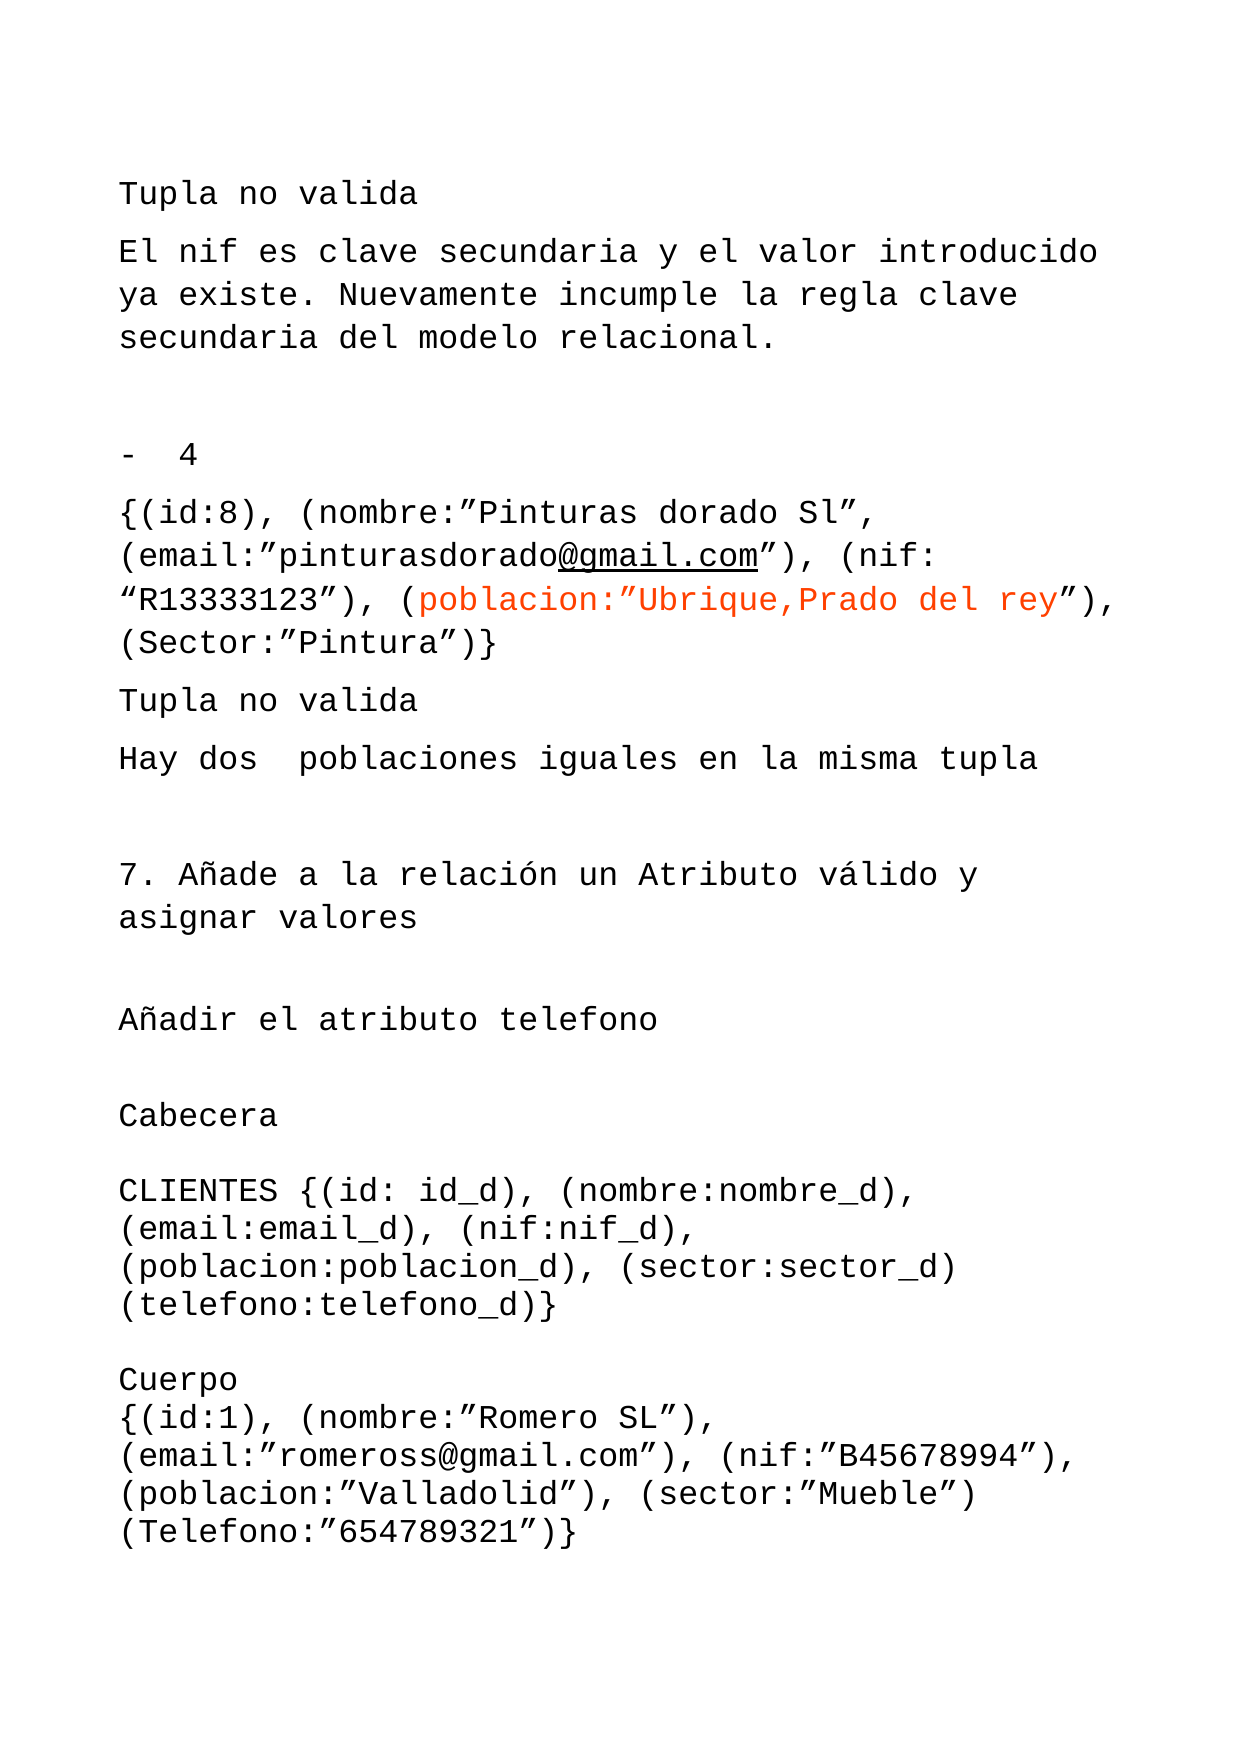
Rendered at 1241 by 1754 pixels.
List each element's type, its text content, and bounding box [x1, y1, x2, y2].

text 7. Añade a la relación un Atributo válido y asignar valores [118, 858, 1122, 939]
text {(id:1), (nombre:”Romero SL”), (email:”romeross@gmail.com”), (nif:”B45678994”), (poblacion:”Valladolid”), (sector:”Mueble”)(Telefono:”654789321”)} [118, 1401, 1122, 1552]
text Tupla no valida [118, 684, 1122, 721]
text El nif es clave secundaria y el valor introducido ya existe. Nuevamente incumple la regla clave secundaria del modelo relacional. [118, 234, 1122, 359]
text Cabecera [118, 1098, 1122, 1136]
text Añadir el atributo telefono [118, 959, 1122, 1040]
text Cuerpo [118, 1363, 1122, 1401]
text - 4 [118, 437, 1122, 475]
text CLIENTES {(id: id_d), (nombre:nombre_d), (email:email_d), (nif:nif_d), (poblacion:poblacion_d), (sector:sector_d)(telefono:telefono_d)} [118, 1174, 1122, 1325]
text Hay dos poblaciones iguales en la misma tupla [118, 742, 1122, 779]
text Tupla no valida [118, 176, 1122, 214]
text {(id:8), (nombre:”Pinturas dorado Sl”, (email:”pinturasdorado@gmail.com”), (nif: “R13333123”), (poblacion:”Ubrique,Prado del rey”), (Sector:”Pintura”)} [118, 495, 1122, 663]
